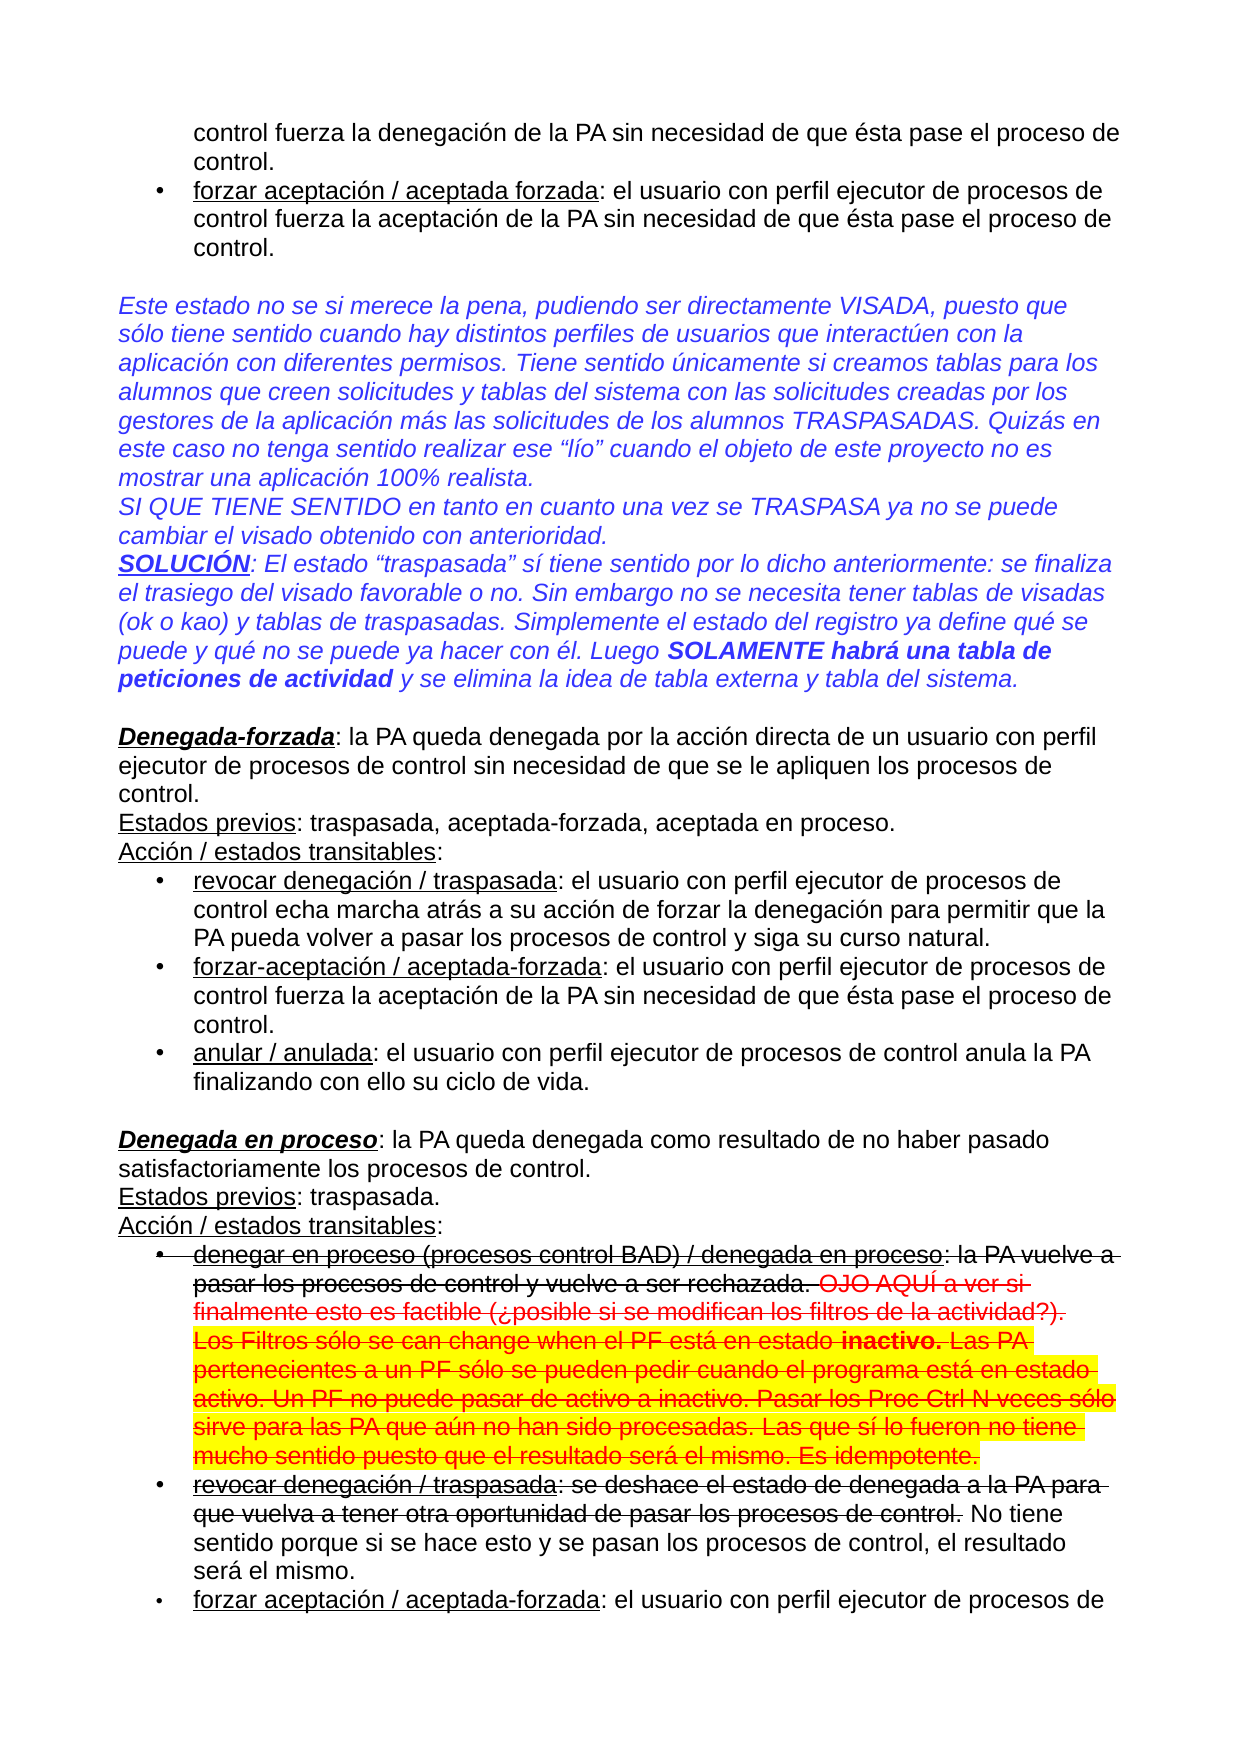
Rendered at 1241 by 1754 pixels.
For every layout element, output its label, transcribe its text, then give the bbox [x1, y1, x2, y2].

list anular / anulada: el usuario con perfil ejecutor de procesos de control anula la PA finalizando con ello su ciclo de vida. [156, 1038, 1122, 1096]
text Acción / estados transitables: [118, 1211, 1122, 1240]
text Acción / estados transitables: [118, 837, 1122, 866]
text Denegada-forzada: la PA queda denegada por la acción directa de un usuario con perfil ejecutor de procesos de control sin necesidad de que se le apliquen los procesos de control. [118, 722, 1122, 808]
text SOLUCIÓN: El estado “traspasada” sí tiene sentido por lo dicho anteriormente: se finaliza el trasiego del visado favorable o no. Sin embargo no se necesita tener tablas de visadas (ok o kao) y tablas de traspasadas. Simplemente el estado del registro ya define qué se puede y qué no se puede ya hacer con él. Luego SOLAMENTE habrá una tabla de peticiones de actividad y se elimina la idea de tabla externa y tabla del sistema. [118, 549, 1122, 693]
list denegar en proceso (procesos control BAD) / denegada en proceso: la PA vuelve a pasar los procesos de control y vuelve a ser rechazada. OJO AQUÍ a ver si finalmente esto es factible (¿posible si se modifican los filtros de la actividad?). Los Filtros sólo se can change when el PF está en estado inactivo. Las PA pertenecientes a un PF sólo se pueden pedir cuando el programa está en estado activo. Un PF no puede pasar de activo a inactivo. Pasar los Proc Ctrl N veces sólo sirve para las PA que aún no han sido procesadas. Las que sí lo fueron no tiene mucho sentido puesto que el resultado será el mismo. Es idempotente. [156, 1240, 1122, 1470]
list revocar denegación / traspasada: se deshace el estado de denegada a la PA para que vuelva a tener otra oportunidad de pasar los procesos de control. No tiene sentido porque si se hace esto y se pasan los procesos de control, el resultado será el mismo. [156, 1470, 1122, 1585]
list forzar aceptación / aceptada forzada: el usuario con perfil ejecutor de procesos de control fuerza la aceptación de la PA sin necesidad de que ésta pase el proceso de control. [156, 176, 1122, 262]
text Denegada en proceso: la PA queda denegada como resultado de no haber pasado satisfactoriamente los procesos de control. [118, 1125, 1122, 1182]
list forzar aceptación / aceptada-forzada: el usuario con perfil ejecutor de procesos de [156, 1585, 1122, 1614]
list revocar denegación / traspasada: el usuario con perfil ejecutor de procesos de control echa marcha atrás a su acción de forzar la denegación para permitir que la PA pueda volver a pasar los procesos de control y siga su curso natural. [156, 866, 1122, 952]
list control fuerza la denegación de la PA sin necesidad de que ésta pase el proceso de control. [156, 118, 1122, 176]
text SI QUE TIENE SENTIDO en tanto en cuanto una vez se TRASPASA ya no se puede cambiar el visado obtenido con anterioridad. [118, 492, 1122, 549]
text Estados previos: traspasada. [118, 1182, 1122, 1211]
list forzar-aceptación / aceptada-forzada: el usuario con perfil ejecutor de procesos de control fuerza la aceptación de la PA sin necesidad de que ésta pase el proceso de control. [156, 952, 1122, 1038]
text Estados previos: traspasada, aceptada-forzada, aceptada en proceso. [118, 808, 1122, 837]
text Este estado no se si merece la pena, pudiendo ser directamente VISADA, puesto que sólo tiene sentido cuando hay distintos perfiles de usuarios que interactúen con la aplicación con diferentes permisos. Tiene sentido únicamente si creamos tablas para los alumnos que creen solicitudes y tablas del sistema con las solicitudes creadas por los gestores de la aplicación más las solicitudes de los alumnos TRASPASADAS. Quizás en este caso no tenga sentido realizar ese “lío” cuando el objeto de este proyecto no es mostrar una aplicación 100% realista. [118, 291, 1122, 492]
